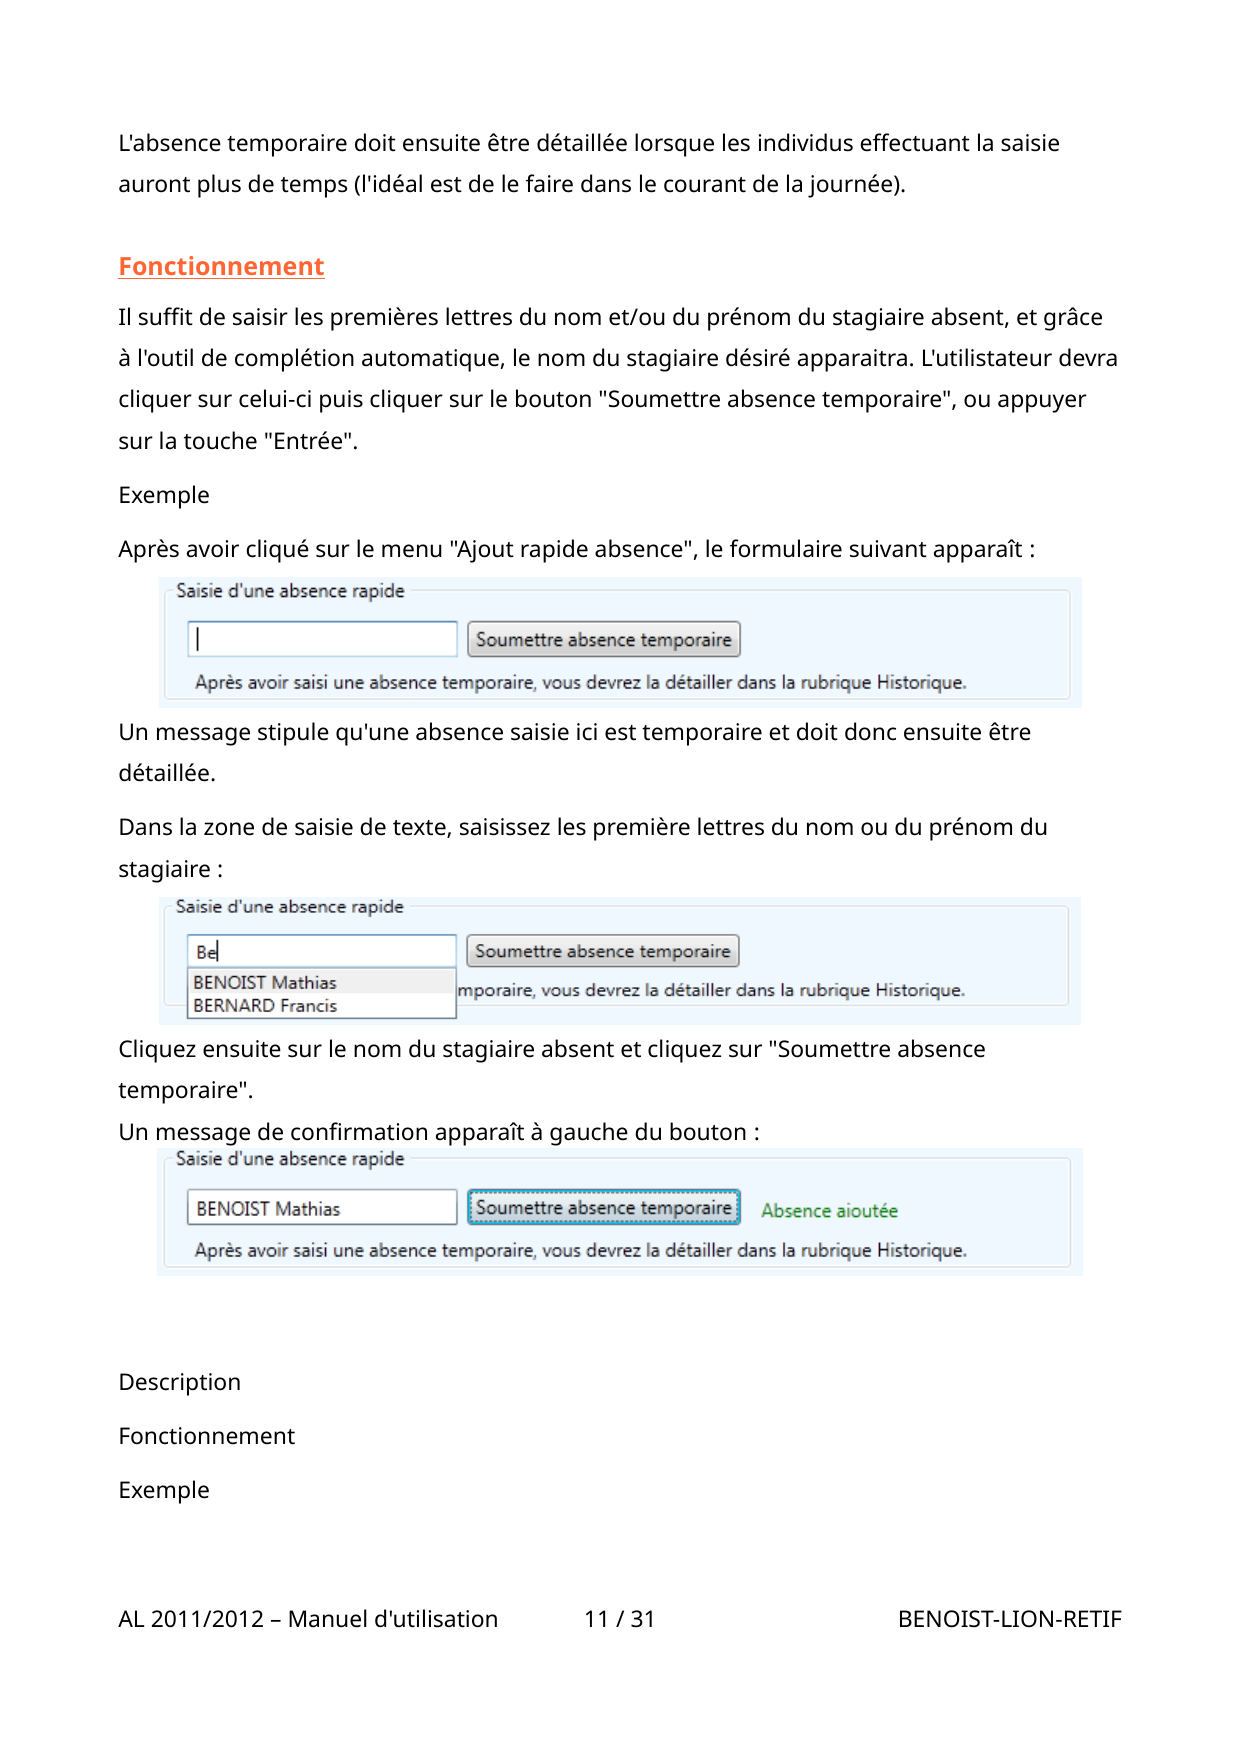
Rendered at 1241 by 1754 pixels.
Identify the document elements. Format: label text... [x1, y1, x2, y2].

text Un message stipule qu'une absence saisie ici est temporaire et doit donc ensuite être détaillée. [118, 578, 1122, 790]
picture [159, 897, 1082, 1025]
picture [156, 1148, 1084, 1276]
text L'absence temporaire doit ensuite être détaillée lorsque les individus effectuant la saisie auront plus de temps (l'idéal est de le faire dans le courant de la journée). [118, 118, 1122, 201]
picture [158, 577, 1082, 708]
text Un message de confirmation apparaît à gauche du bouton : [118, 1107, 1122, 1148]
text Description [118, 1358, 1122, 1399]
text Après avoir cliqué sur le menu "Ajout rapide absence", le formulaire suivant apparaît : [118, 524, 1122, 565]
text Cliquez ensuite sur le nom du stagiaire absent et cliquez sur "Soumettre absence temporaire". [118, 898, 1122, 1107]
text Dans la zone de saisie de texte, saisissez les première lettres du nom ou du prénom du stagiaire : [118, 803, 1122, 885]
text Fonctionnement [118, 1412, 1122, 1453]
text Exemple [118, 470, 1122, 511]
text Exemple [118, 1466, 1122, 1507]
text Il suffit de saisir les premières lettres du nom et/ou du prénom du stagiaire absent, et grâce à l'outil de complétion automatique, le nom du stagiaire désiré apparaitra. L'utilistateur devra cliquer sur celui-ci puis cliquer sur le bouton "Soumettre absence temporaire", ou appuyer sur la touche "Entrée". [118, 292, 1122, 458]
subtitle Fonctionnement [118, 242, 1122, 284]
